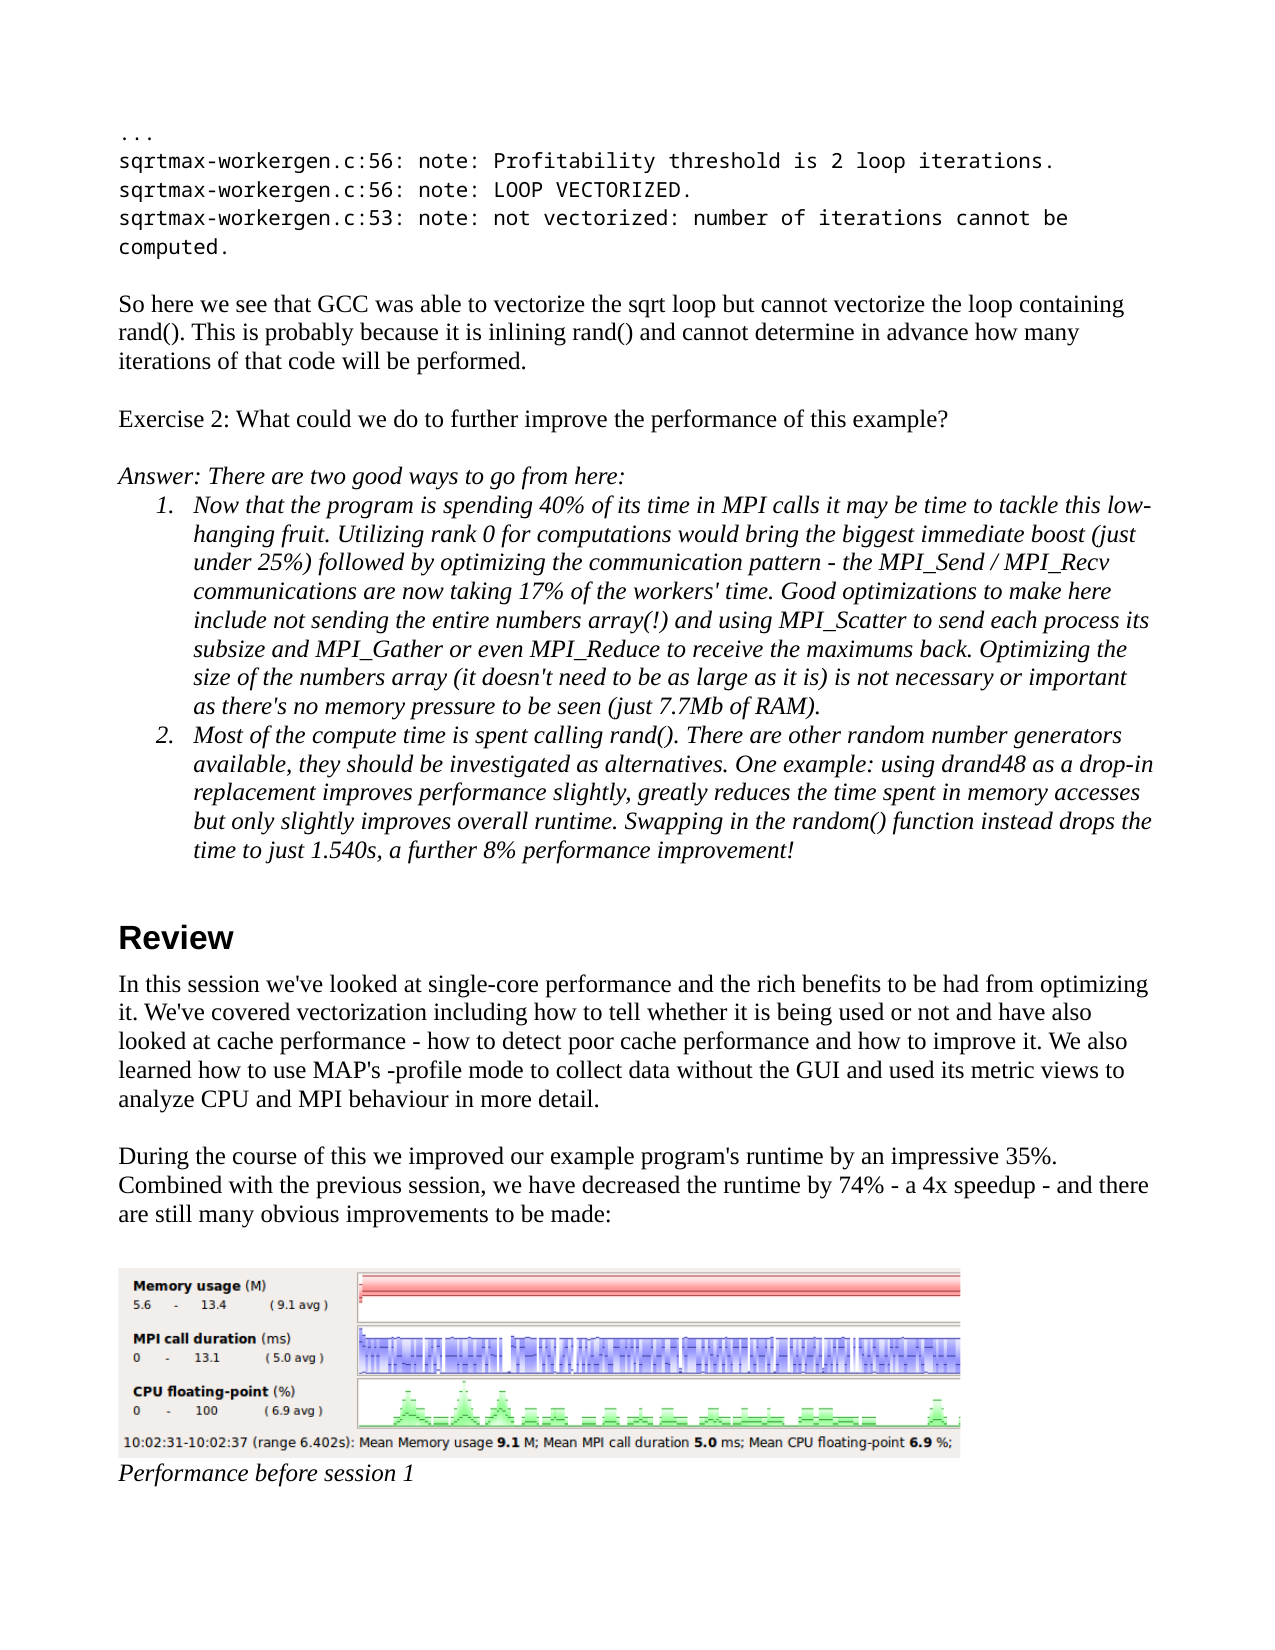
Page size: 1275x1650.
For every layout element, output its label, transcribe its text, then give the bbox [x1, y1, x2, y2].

text In this session we've looked at single-core performance and the rich benefits to be had from optimizing it. We've covered vectorization including how to tell whether it is being used or not and have also looked at cache performance - how to detect poor cache performance and how to improve it. We also learned how to use MAP's -profile mode to collect data without the GUI and used its metric views to analyze CPU and MPI behaviour in more detail. [118, 969, 1157, 1112]
text ... [118, 118, 1157, 147]
list Now that the program is spending 40% of its time in MPI calls it may be time to tackle this low-hanging fruit. Utilizing rank 0 for computations would bring the biggest immediate boost (just under 25%) followed by optimizing the communication pattern - the MPI_Send / MPI_Recv communications are now taking 17% of the workers' time. Good optimizations to make here include not sending the entire numbers array(!) and using MPI_Scatter to send each process its subsize and MPI_Gather or even MPI_Reduce to receive the maximums back. Optimizing the size of the numbers array (it doesn't need to be as large as it is) is not necessary or important as there's no memory pressure to be seen (just 7.7Mb of RAM). [156, 490, 1157, 720]
picture [118, 1268, 961, 1458]
text sqrtmax-workergen.c:53: note: not vectorized: number of iterations cannot be computed. [118, 203, 1157, 260]
text During the course of this we improved our example program's runtime by an impressive 35%. Combined with the previous session, we have decreased the runtime by 74% - a 4x speedup - and there are still many obvious improvements to be made: [118, 1141, 1157, 1227]
text So here we see that GCC was able to vectorize the sqrt loop but cannot vectorize the loop containing rand(). This is probably because it is inlining rand() and cannot determine in advance how many iterations of that code will be performed. [118, 289, 1157, 375]
text sqrtmax-workergen.c:56: note: LOOP VECTORIZED. [118, 175, 1157, 203]
text Performance before session 1 [118, 1458, 960, 1487]
text Answer: There are two good ways to go from here: [118, 461, 1157, 490]
list Most of the compute time is spent calling rand(). There are other random number generators available, they should be investigated as alternatives. One example: using drand48 as a drop-in replacement improves performance slightly, greatly reduces the time spent in memory accesses but only slightly improves overall runtime. Swapping in the random() function instead drops the time to just 1.540s, a further 8% performance improvement! [156, 720, 1157, 864]
text Exercise 2: What could we do to further improve the performance of this example? [118, 404, 1157, 432]
subtitle Review [118, 917, 1157, 956]
text sqrtmax-workergen.c:56: note: Profitability threshold is 2 loop iterations. [118, 147, 1157, 175]
